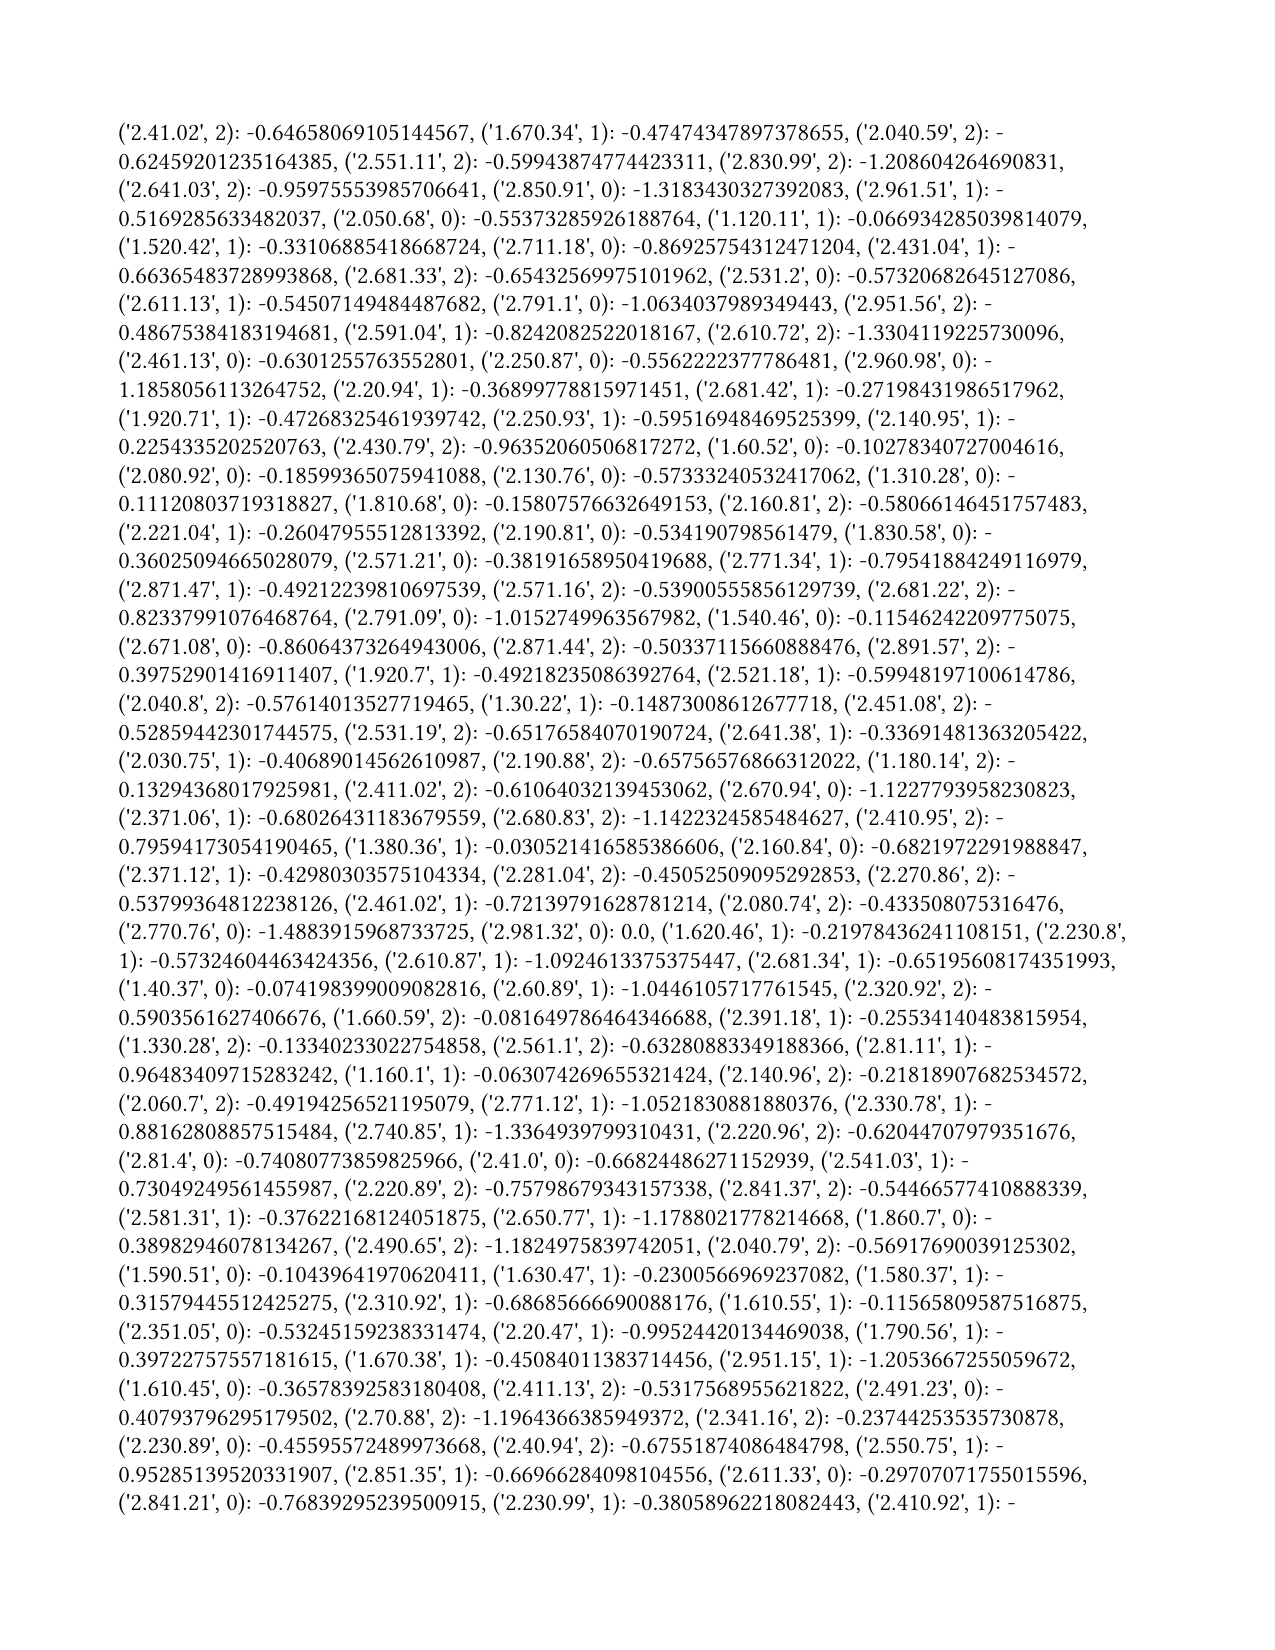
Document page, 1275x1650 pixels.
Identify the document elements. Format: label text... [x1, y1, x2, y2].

text ('2.41.02', 2): -0.64658069105144567, ('1.670.34', 1): -0.47474347897378655, ('2.040.59', 2): -0.62459201235164385, ('2.551.11', 2): -0.59943874774423311, ('2.830.99', 2): -1.208604264690831, ('2.641.03', 2): -0.95975553985706641, ('2.850.91', 0): -1.3183430327392083, ('2.961.51', 1): -0.5169285633482037, ('2.050.68', 0): -0.55373285926188764, ('1.120.11', 1): -0.066934285039814079, ('1.520.42', 1): -0.33106885418668724, ('2.711.18', 0): -0.86925754312471204, ('2.431.04', 1): -0.66365483728993868, ('2.681.33', 2): -0.65432569975101962, ('2.531.2', 0): -0.57320682645127086, ('2.611.13', 1): -0.54507149484487682, ('2.791.1', 0): -1.0634037989349443, ('2.951.56', 2): -0.48675384183194681, ('2.591.04', 1): -0.8242082522018167, ('2.610.72', 2): -1.3304119225730096, ('2.461.13', 0): -0.6301255763552801, ('2.250.87', 0): -0.5562222377786481, ('2.960.98', 0): -1.1858056113264752, ('2.20.94', 1): -0.36899778815971451, ('2.681.42', 1): -0.27198431986517962, ('1.920.71', 1): -0.47268325461939742, ('2.250.93', 1): -0.59516948469525399, ('2.140.95', 1): -0.2254335202520763, ('2.430.79', 2): -0.96352060506817272, ('1.60.52', 0): -0.10278340727004616, ('2.080.92', 0): -0.18599365075941088, ('2.130.76', 0): -0.57333240532417062, ('1.310.28', 0): -0.11120803719318827, ('1.810.68', 0): -0.15807576632649153, ('2.160.81', 2): -0.58066146451757483, ('2.221.04', 1): -0.26047955512813392, ('2.190.81', 0): -0.534190798561479, ('1.830.58', 0): -0.36025094665028079, ('2.571.21', 0): -0.38191658950419688, ('2.771.34', 1): -0.79541884249116979, ('2.871.47', 1): -0.49212239810697539, ('2.571.16', 2): -0.53900555856129739, ('2.681.22', 2): -0.82337991076468764, ('2.791.09', 0): -1.0152749963567982, ('1.540.46', 0): -0.11546242209775075, ('2.671.08', 0): -0.86064373264943006, ('2.871.44', 2): -0.50337115660888476, ('2.891.57', 2): -0.39752901416911407, ('1.920.7', 1): -0.49218235086392764, ('2.521.18', 1): -0.59948197100614786, ('2.040.8', 2): -0.57614013527719465, ('1.30.22', 1): -0.14873008612677718, ('2.451.08', 2): -0.52859442301744575, ('2.531.19', 2): -0.65176584070190724, ('2.641.38', 1): -0.33691481363205422, ('2.030.75', 1): -0.40689014562610987, ('2.190.88', 2): -0.65756576866312022, ('1.180.14', 2): -0.13294368017925981, ('2.411.02', 2): -0.61064032139453062, ('2.670.94', 0): -1.1227793958230823, ('2.371.06', 1): -0.68026431183679559, ('2.680.83', 2): -1.1422324585484627, ('2.410.95', 2): -0.79594173054190465, ('1.380.36', 1): -0.030521416585386606, ('2.160.84', 0): -0.6821972291988847, ('2.371.12', 1): -0.42980303575104334, ('2.281.04', 2): -0.45052509095292853, ('2.270.86', 2): -0.53799364812238126, ('2.461.02', 1): -0.72139791628781214, ('2.080.74', 2): -0.433508075316476, ('2.770.76', 0): -1.4883915968733725, ('2.981.32', 0): 0.0, ('1.620.46', 1): -0.21978436241108151, ('2.230.8', 1): -0.57324604463424356, ('2.610.87', 1): -1.0924613375375447, ('2.681.34', 1): -0.65195608174351993, ('1.40.37', 0): -0.074198399009082816, ('2.60.89', 1): -1.0446105717761545, ('2.320.92', 2): -0.5903561627406676, ('1.660.59', 2): -0.081649786464346688, ('2.391.18', 1): -0.25534140483815954, ('1.330.28', 2): -0.13340233022754858, ('2.561.1', 2): -0.63280883349188366, ('2.81.11', 1): -0.96483409715283242, ('1.160.1', 1): -0.063074269655321424, ('2.140.96', 2): -0.21818907682534572, ('2.060.7', 2): -0.49194256521195079, ('2.771.12', 1): -1.0521830881880376, ('2.330.78', 1): -0.88162808857515484, ('2.740.85', 1): -1.3364939799310431, ('2.220.96', 2): -0.62044707979351676, ('2.81.4', 0): -0.74080773859825966, ('2.41.0', 0): -0.66824486271152939, ('2.541.03', 1): -0.73049249561455987, ('2.220.89', 2): -0.75798679343157338, ('2.841.37', 2): -0.54466577410888339, ('2.581.31', 1): -0.37622168124051875, ('2.650.77', 1): -1.1788021778214668, ('1.860.7', 0): -0.38982946078134267, ('2.490.65', 2): -1.1824975839742051, ('2.040.79', 2): -0.56917690039125302, ('1.590.51', 0): -0.10439641970620411, ('1.630.47', 1): -0.2300566969237082, ('1.580.37', 1): -0.31579445512425275, ('2.310.92', 1): -0.68685666690088176, ('1.610.55', 1): -0.11565809587516875, ('2.351.05', 0): -0.53245159238331474, ('2.20.47', 1): -0.99524420134469038, ('1.790.56', 1): -0.39722757557181615, ('1.670.38', 1): -0.45084011383714456, ('2.951.15', 1): -1.2053667255059672, ('1.610.45', 0): -0.36578392583180408, ('2.411.13', 2): -0.5317568955621822, ('2.491.23', 0): -0.40793796295179502, ('2.70.88', 2): -1.1964366385949372, ('2.341.16', 2): -0.23744253535730878, ('2.230.89', 0): -0.45595572489973668, ('2.40.94', 2): -0.67551874086484798, ('2.550.75', 1): -0.95285139520331907, ('2.851.35', 1): -0.66966284098104556, ('2.611.33', 0): -0.29707071755015596, ('2.841.21', 0): -0.76839295239500915, ('2.230.99', 1): -0.38058962218082443, ('2.410.92', 1): [118, 118, 1157, 1517]
